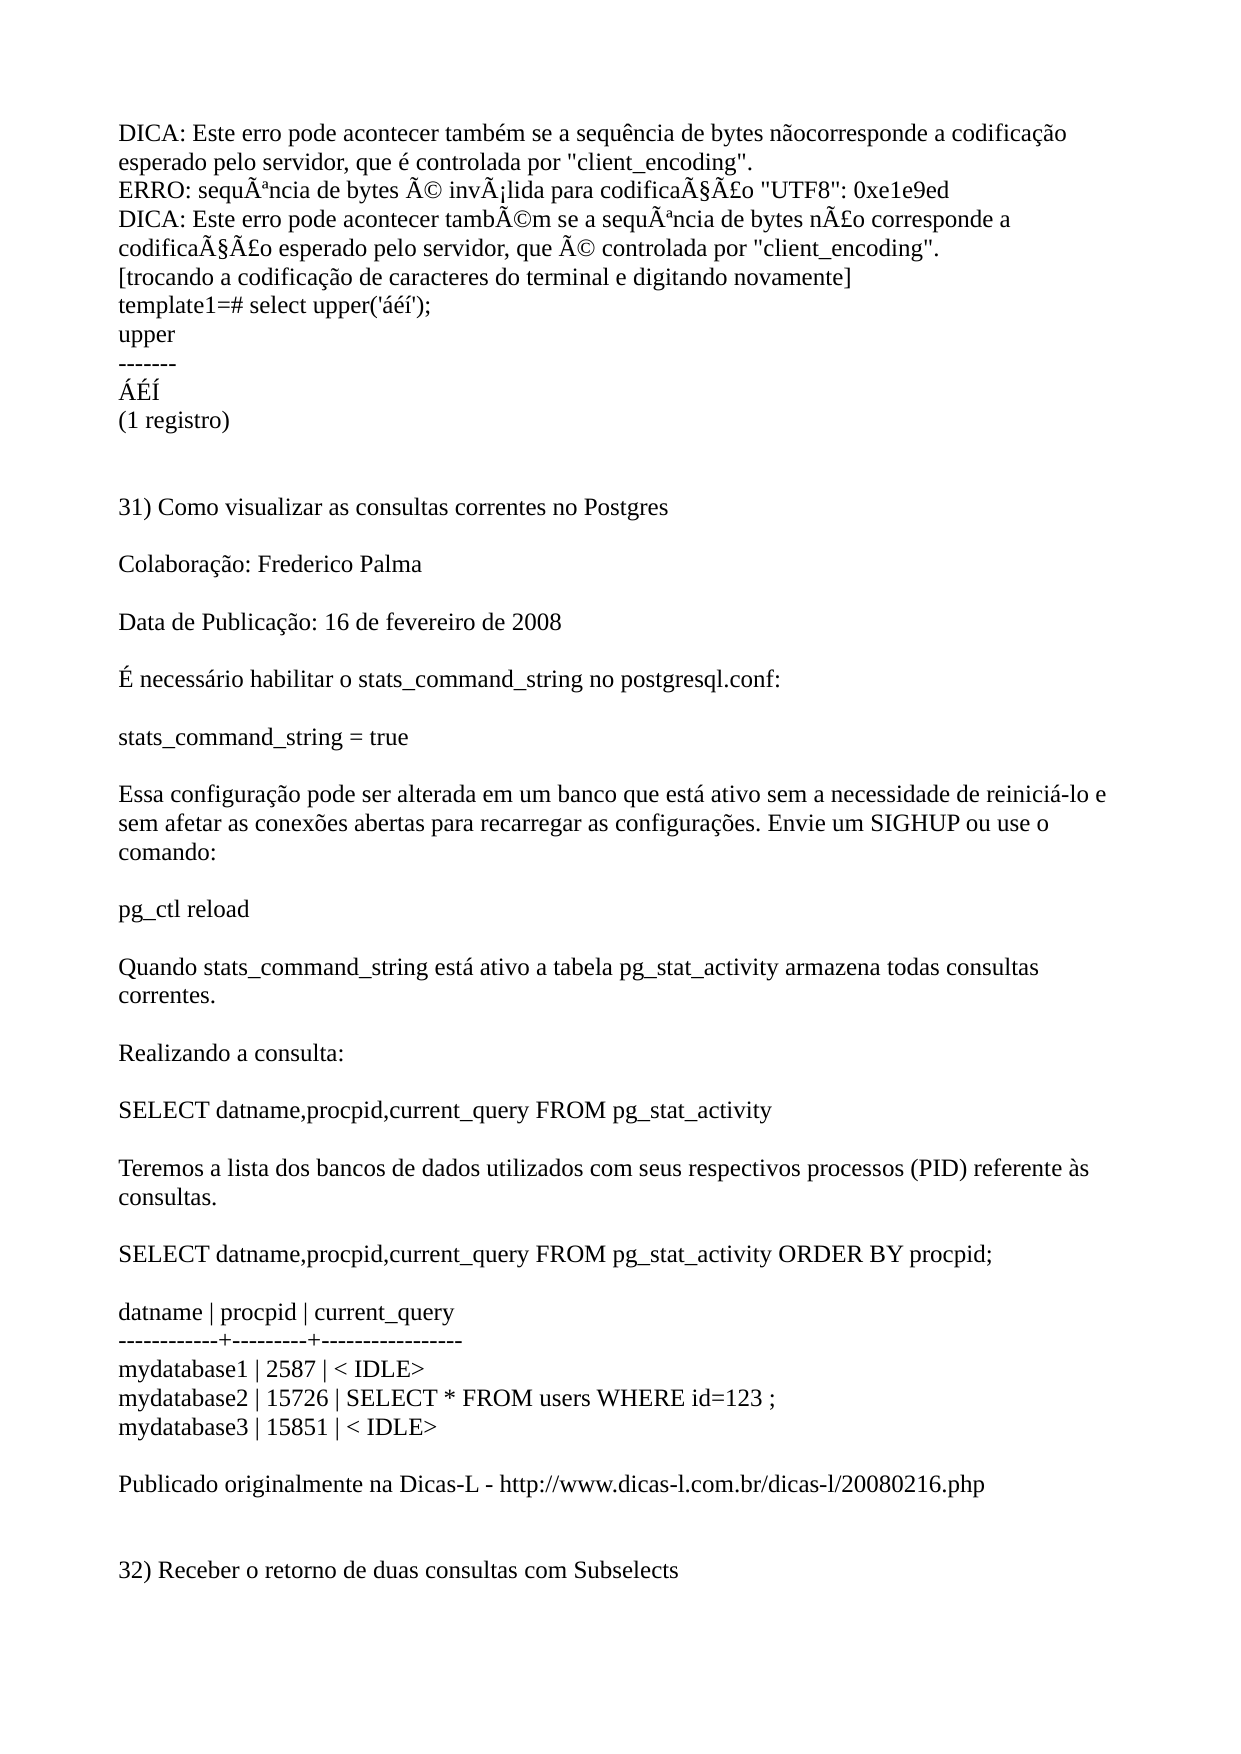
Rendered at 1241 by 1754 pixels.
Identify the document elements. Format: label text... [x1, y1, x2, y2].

text DICA: Este erro pode acontecer também se a sequência de bytes nãocorresponde a codificação esperado pelo servidor, que é controlada por "client_encoding". ERRO: sequÃªncia de bytes Ã© invÃ¡lida para codificaÃ§Ã£o "UTF8": 0xe1e9ed DICA: Este erro pode acontecer tambÃ©m se a sequÃªncia de bytes nÃ£o corresponde a codificaÃ§Ã£o esperado pelo servidor, que Ã© controlada por "client_encoding". [trocando a codificação de caracteres do terminal e digitando novamente] template1=# select upper('áéí'); upper ------- ÁÉÍ (1 registro) 31) Como visualizar as consultas correntes no Postgres Colaboração: Frederico Palma Data de Publicação: 16 de fevereiro de 2008 É necessário habilitar o stats_command_string no postgresql.conf: stats_command_string = true Essa configuração pode ser alterada em um banco que está ativo sem a necessidade de reiniciá-lo e sem afetar as conexões abertas para recarregar as configurações. Envie um SIGHUP ou use o comando: pg_ctl reload Quando stats_command_string está ativo a tabela pg_stat_activity armazena todas consultas correntes. Realizando a consulta: SELECT datname,procpid,current_query FROM pg_stat_activity Teremos a lista dos bancos de dados utilizados com seus respectivos processos (PID) referente às consultas. SELECT datname,procpid,current_query FROM pg_stat_activity ORDER BY procpid; datname | procpid | current_query ------------+---------+----------------- mydatabase1 | 2587 | < IDLE> mydatabase2 | 15726 | SELECT * FROM users WHERE id=123 ; mydatabase3 | 15851 | < IDLE> Publicado originalmente na Dicas-L - http://www.dicas-l.com.br/dicas-l/20080216.php 32) Receber o retorno de duas consultas com Subselects [118, 118, 1122, 1613]
